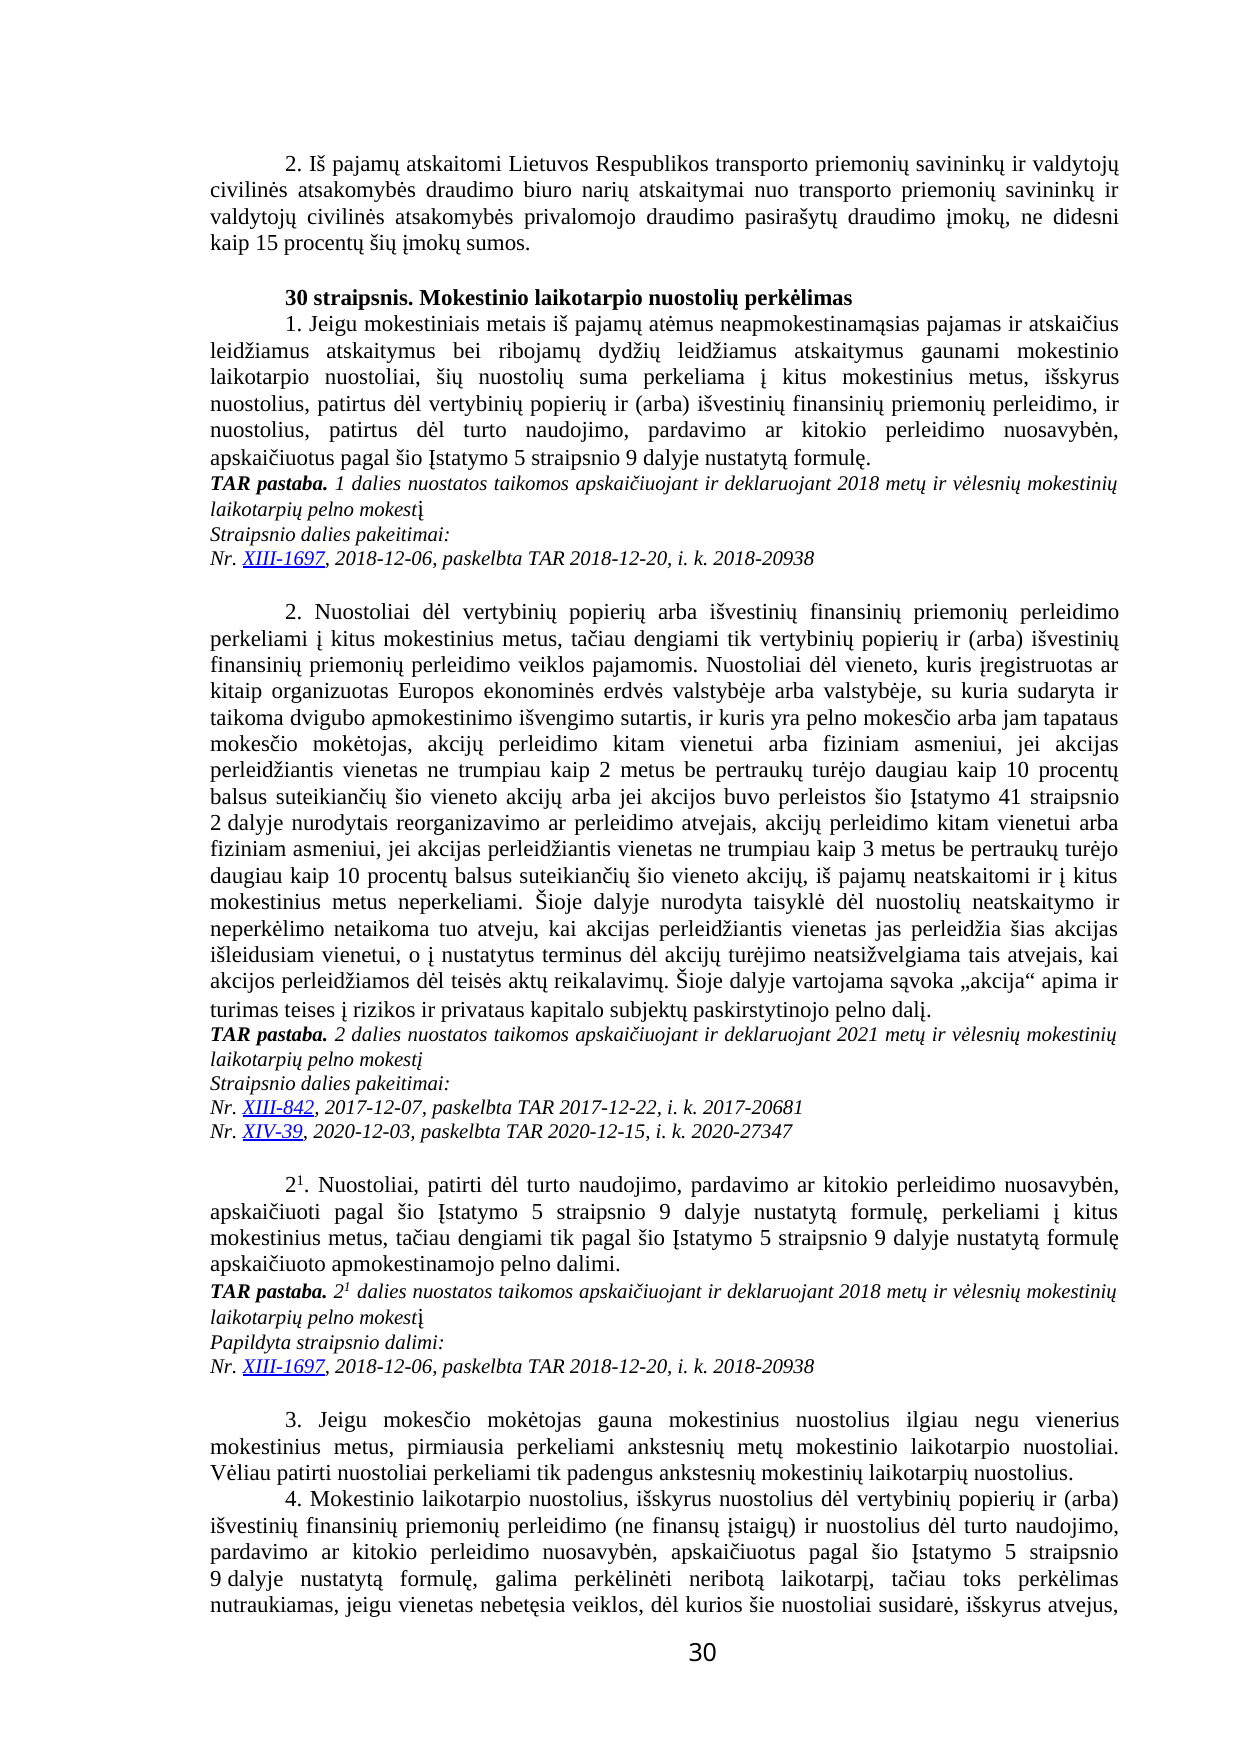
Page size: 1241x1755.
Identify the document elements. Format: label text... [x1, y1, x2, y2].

text TAR pastaba. 21 dalies nuostatos taikomos apskaičiuojant ir deklaruojant 2018 metų ir vėlesnių mokestinių laikotarpių pelno mokestį [210, 1277, 1120, 1329]
text 4. Mokestinio laikotarpio nuostolius, išskyrus nuostolius dėl vertybinių popierių ir (arba) išvestinių finansinių priemonių perleidimo (ne finansų įstaigų) ir nuostolius dėl turto naudojimo, pardavimo ar kitokio perleidimo nuosavybėn, apskaičiuotus pagal šio Įstatymo 5 straipsnio 9 dalyje nustatytą formulę, galima perkėlinėti neribotą laikotarpį, tačiau toks perkėlimas nutraukiamas, jeigu vienetas nebetęsia veiklos, dėl kurios šie nuostoliai susidarė, išskyrus atvejus, [210, 1486, 1120, 1617]
text 1. Jeigu mokestiniais metais iš pajamų atėmus neapmokestinamąsias pajamas ir atskaičius leidžiamus atskaitymus bei ribojamų dydžių leidžiamus atskaitymus gaunami mokestinio laikotarpio nuostoliai, šių nuostolių suma perkeliama į kitus mokestinius metus, išskyrus nuostolius, patirtus dėl vertybinių popierių ir (arba) išvestinių finansinių priemonių perleidimo, ir nuostolius, patirtus dėl turto naudojimo, pardavimo ar kitokio perleidimo nuosavybėn, apskaičiuotus pagal šio Įstatymo 5 straipsnio 9 dalyje nustatytą formulę. [210, 311, 1120, 471]
text Nr. XIII-1697, 2018-12-06, paskelbta TAR 2018-12-20, i. k. 2018-20938 [210, 1354, 1120, 1378]
text 21. Nuostoliai, patirti dėl turto naudojimo, pardavimo ar kitokio perleidimo nuosavybėn, apskaičiuoti pagal šio Įstatymo 5 straipsnio 9 dalyje nustatytą formulę, perkeliami į kitus mokestinius metus, tačiau dengiami tik pagal šio Įstatymo 5 straipsnio 9 dalyje nustatytą formulę apskaičiuoto apmokestinamojo pelno dalimi. [210, 1171, 1120, 1277]
text Straipsnio dalies pakeitimai: [210, 521, 1120, 546]
text TAR pastaba. 2 dalies nuostatos taikomos apskaičiuojant ir deklaruojant 2021 metų ir vėlesnių mokestinių laikotarpių pelno mokestį [210, 1022, 1120, 1071]
text TAR pastaba. 1 dalies nuostatos taikomos apskaičiuojant ir deklaruojant 2018 metų ir vėlesnių mokestinių laikotarpių pelno mokestį [210, 471, 1120, 521]
text Nr. XIV-39, 2020-12-03, paskelbta TAR 2020-12-15, i. k. 2020-27347 [210, 1119, 1120, 1143]
text 3. Jeigu mokesčio mokėtojas gauna mokestinius nuostolius ilgiau negu vienerius mokestinius metus, pirmiausia perkeliami ankstesnių metų mokestinio laikotarpio nuostoliai. Vėliau patirti nuostoliai perkeliami tik padengus ankstesnių mokestinių laikotarpių nuostolius. [210, 1406, 1120, 1486]
text 2. Iš pajamų atskaitomi Lietuvos Respublikos transporto priemonių savininkų ir valdytojų civilinės atsakomybės draudimo biuro narių atskaitymai nuo transporto priemonių savininkų ir valdytojų civilinės atsakomybės privalomojo draudimo pasirašytų draudimo įmokų, ne didesni kaip 15 procentų šių įmokų sumos. [210, 150, 1120, 255]
text Nr. XIII-1697, 2018-12-06, paskelbta TAR 2018-12-20, i. k. 2018-20938 [210, 546, 1120, 569]
text Papildyta straipsnio dalimi: [210, 1329, 1120, 1354]
text 30 straipsnis. Mokestinio laikotarpio nuostolių perkėlimas [210, 284, 1120, 311]
text Nr. XIII-842, 2017-12-07, paskelbta TAR 2017-12-22, i. k. 2017-20681 [210, 1094, 1120, 1119]
text Straipsnio dalies pakeitimai: [210, 1071, 1120, 1094]
text 2. Nuostoliai dėl vertybinių popierių arba išvestinių finansinių priemonių perleidimo perkeliami į kitus mokestinius metus, tačiau dengiami tik vertybinių popierių ir (arba) išvestinių finansinių priemonių perleidimo veiklos pajamomis. Nuostoliai dėl vieneto, kuris įregistruotas ar kitaip organizuotas Europos ekonominės erdvės valstybėje arba valstybėje, su kuria sudaryta ir taikoma dvigubo apmokestinimo išvengimo sutartis, ir kuris yra pelno mokesčio arba jam tapataus mokesčio mokėtojas, akcijų perleidimo kitam vienetui arba fiziniam asmeniui, jei akcijas perleidžiantis vienetas ne trumpiau kaip 2 metus be pertraukų turėjo daugiau kaip 10 procentų balsus suteikiančių šio vieneto akcijų arba jei akcijos buvo perleistos šio Įstatymo 41 straipsnio 2 dalyje nurodytais reorganizavimo ar perleidimo atvejais, akcijų perleidimo kitam vienetui arba fiziniam asmeniui, jei akcijas perleidžiantis vienetas ne trumpiau kaip 3 metus be pertraukų turėjo daugiau kaip 10 procentų balsus suteikiančių šio vieneto akcijų, iš pajamų neatskaitomi ir į kitus mokestinius metus neperkeliami. Šioje dalyje nurodyta taisyklė dėl nuostolių neatskaitymo ir neperkėlimo netaikoma tuo atveju, kai akcijas perleidžiantis vienetas jas perleidžia šias akcijas išleidusiam vienetui, o į nustatytus terminus dėl akcijų turėjimo neatsižvelgiama tais atvejais, kai akcijos perleidžiamos dėl teisės aktų reikalavimų. Šioje dalyje vartojama sąvoka „akcija“ apima ir turimas teises į rizikos ir privataus kapitalo subjektų paskirstytinojo pelno dalį. [210, 598, 1120, 1022]
